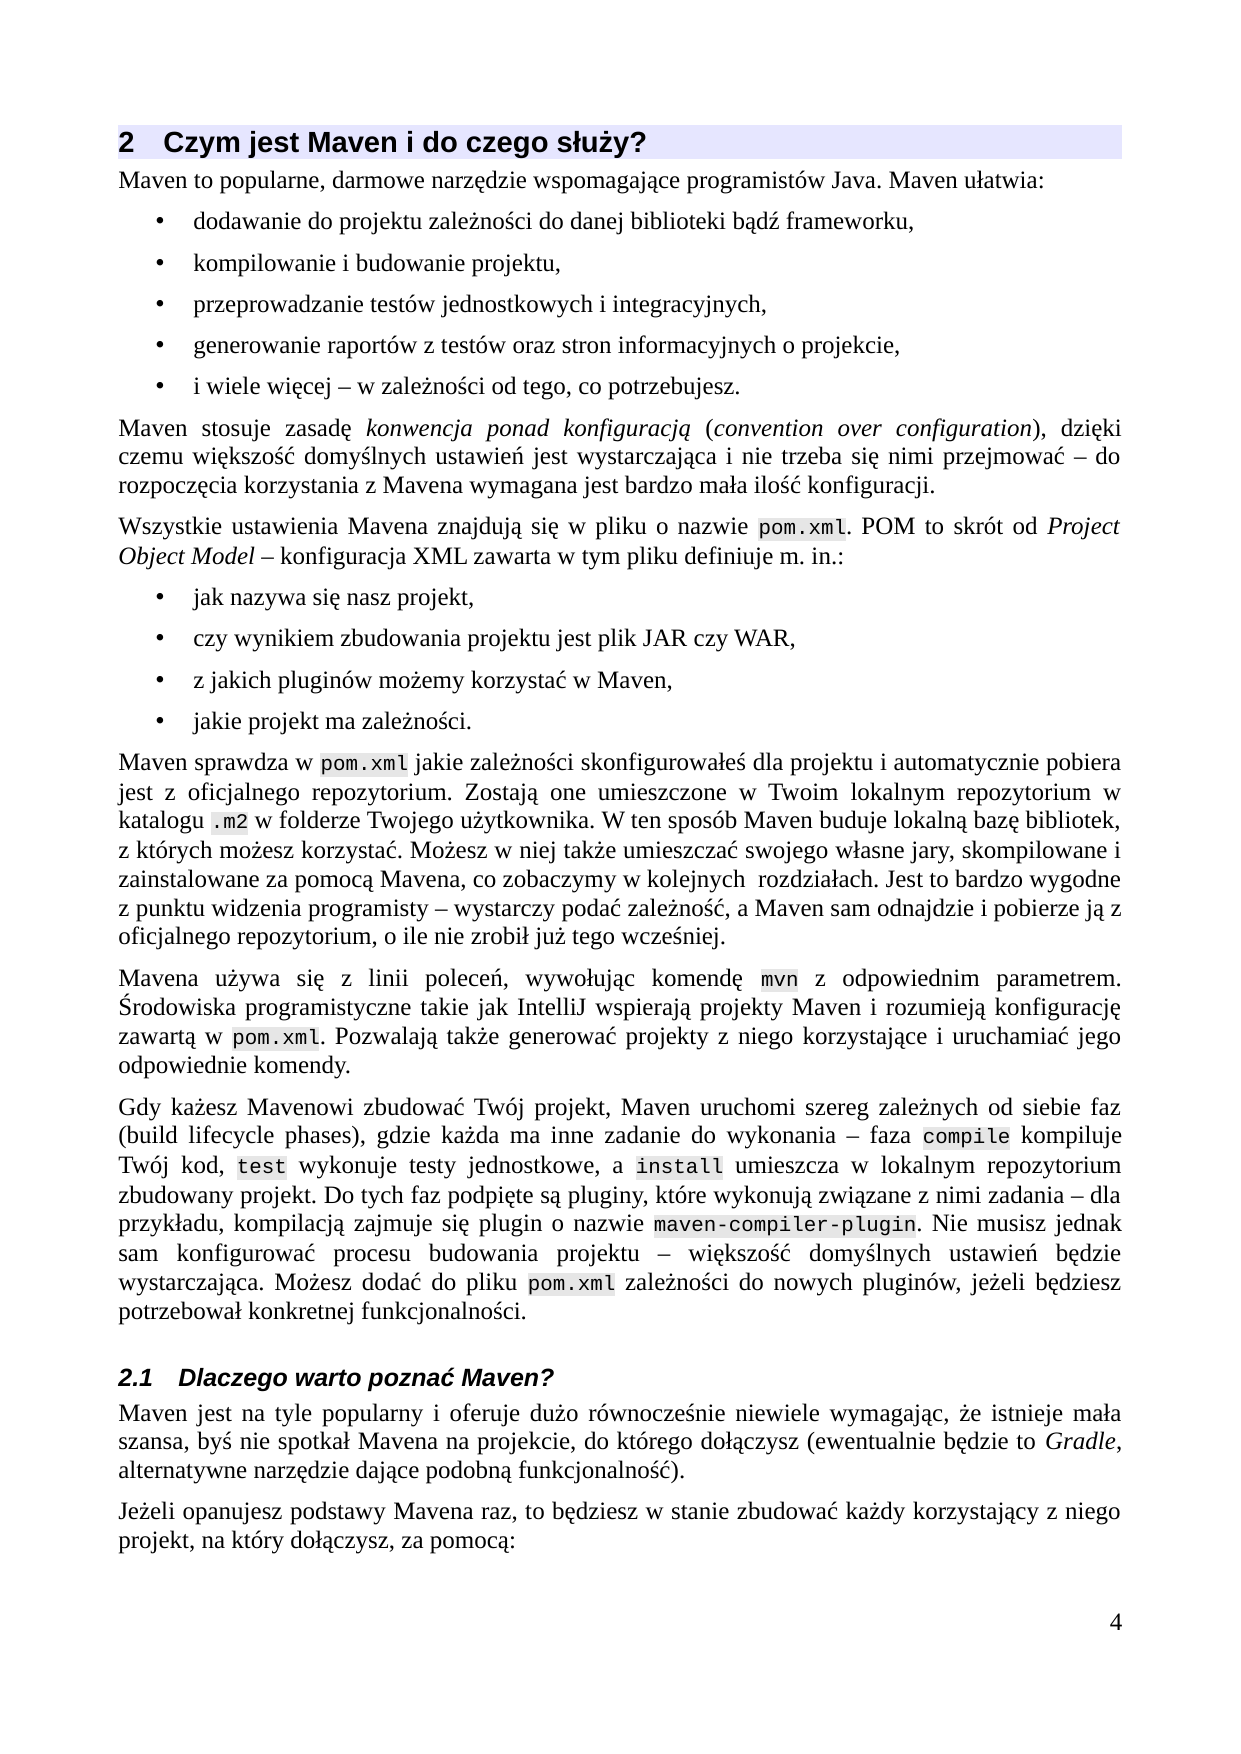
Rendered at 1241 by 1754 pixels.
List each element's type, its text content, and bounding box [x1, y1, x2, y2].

list kompilowanie i budowanie projektu, [156, 248, 1122, 276]
text Maven jest na tyle popularny i oferuje dużo równocześnie niewiele wymagając, że istnieje mała szansa, byś nie spotkał Mavena na projekcie, do którego dołączysz (ewentualnie będzie to Gradle, alternatywne narzędzie dające podobną funkcjonalność). [118, 1398, 1122, 1484]
list dodawanie do projektu zależności do danej biblioteki bądź frameworku, [156, 206, 1122, 235]
text Maven to popularne, darmowe narzędzie wspomagające programistów Java. Maven ułatwia: [118, 165, 1122, 194]
list czy wynikiem zbudowania projektu jest plik JAR czy WAR, [156, 623, 1122, 652]
list z jakich pluginów możemy korzystać w Maven, [156, 665, 1122, 693]
text Maven sprawdza w pom.xml jakie zależności skonfigurowałeś dla projektu i automatycznie pobiera jest z oficjalnego repozytorium. Zostają one umieszczone w Twoim lokalnym repozytorium w katalogu .m2 w folderze Twojego użytkownika. W ten sposób Maven buduje lokalną bazę bibliotek, z których możesz korzystać. Możesz w niej także umieszczać swojego własne jary, skompilowane i zainstalowane za pomocą Mavena, co zobaczymy w kolejnych rozdziałach. Jest to bardzo wygodne z punktu widzenia programisty – wystarczy podać zależność, a Maven sam odnajdzie i pobierze ją z oficjalnego repozytorium, o ile nie zrobił już tego wcześniej. [118, 747, 1122, 950]
text Mavena używa się z linii poleceń, wywołując komendę mvn z odpowiednim parametrem. Środowiska programistyczne takie jak IntelliJ wspierają projekty Maven i rozumieją konfigurację zawartą w pom.xml. Pozwalają także generować projekty z niego korzystające i uruchamiać jego odpowiednie komendy. [118, 963, 1122, 1079]
text Gdy każesz Mavenowi zbudować Twój projekt, Maven uruchomi szereg zależnych od siebie faz (build lifecycle phases), gdzie każda ma inne zadanie do wykonania – faza compile kompiluje Twój kod, test wykonuje testy jednostkowe, a install umieszcza w lokalnym repozytorium zbudowany projekt. Do tych faz podpięte są pluginy, które wykonują związane z nimi zadania – dla przykładu, kompilacją zajmuje się plugin o nazwie maven-compiler-plugin. Nie musisz jednak sam konfigurować procesu budowania projektu – większość domyślnych ustawień będzie wystarczająca. Możesz dodać do pliku pom.xml zależności do nowych pluginów, jeżeli będziesz potrzebował konkretnej funkcjonalności. [118, 1092, 1122, 1325]
list i wiele więcej – w zależności od tego, co potrzebujesz. [156, 371, 1122, 400]
list jak nazywa się nasz projekt, [156, 582, 1122, 611]
subtitle Dlaczego warto poznać Maven? [118, 1362, 1122, 1391]
text Maven stosuje zasadę konwencja ponad konfiguracją (convention over configuration), dzięki czemu większość domyślnych ustawień jest wystarczająca i nie trzeba się nimi przejmować – do rozpoczęcia korzystania z Mavena wymagana jest bardzo mała ilość konfiguracji. [118, 413, 1122, 499]
list generowanie raportów z testów oraz stron informacyjnych o projekcie, [156, 330, 1122, 359]
text Jeżeli opanujesz podstawy Mavena raz, to będziesz w stanie zbudować każdy korzystający z niego projekt, na który dołączysz, za pomocą: [118, 1496, 1122, 1554]
subtitle Czym jest Maven i do czego służy? [118, 125, 1122, 159]
text Wszystkie ustawienia Mavena znajdują się w pliku o nazwie pom.xml. POM to skrót od Project Object Model – konfiguracja XML zawarta w tym pliku definiuje m. in.: [118, 511, 1122, 570]
list jakie projekt ma zależności. [156, 706, 1122, 735]
list przeprowadzanie testów jednostkowych i integracyjnych, [156, 289, 1122, 318]
